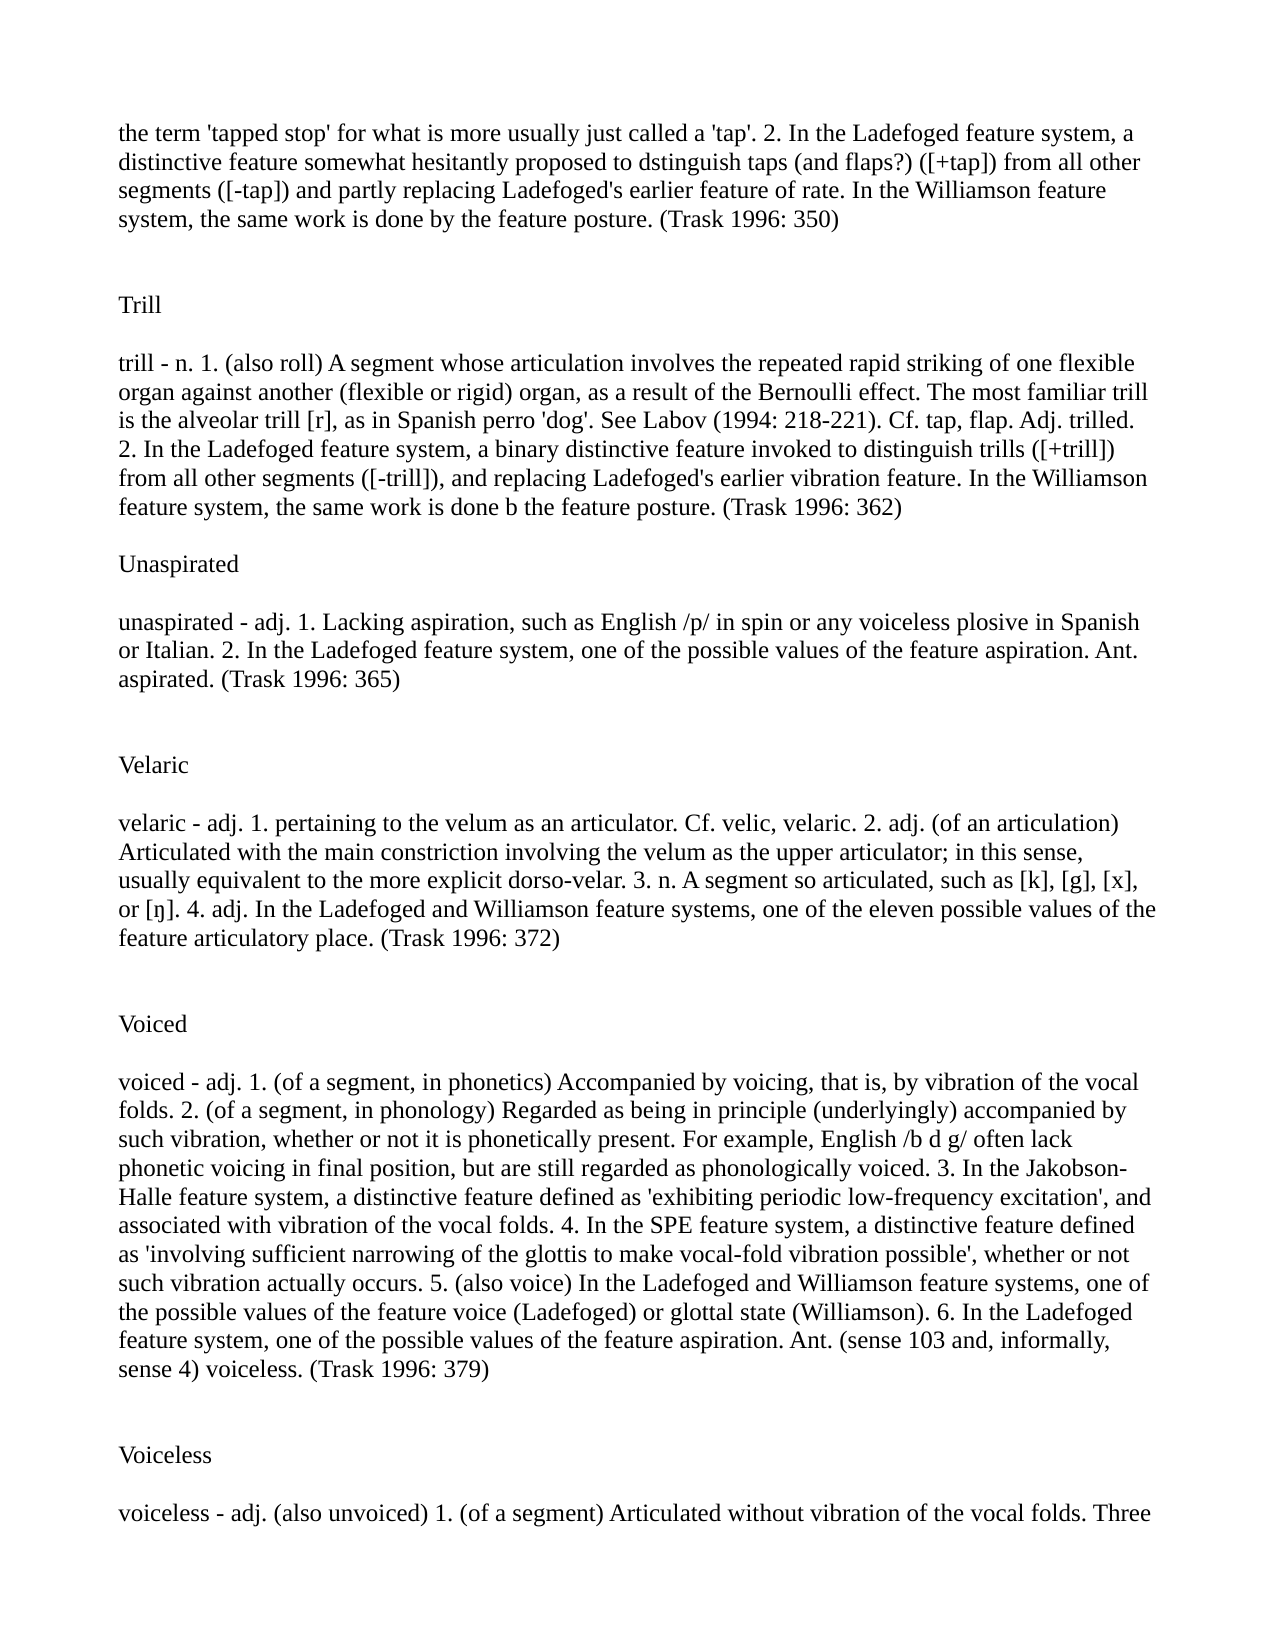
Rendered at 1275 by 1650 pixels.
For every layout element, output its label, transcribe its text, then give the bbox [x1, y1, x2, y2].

text velaric - adj. 1. pertaining to the velum as an articulator. Cf. velic, velaric. 2. adj. (of an articulation) Articulated with the main constriction involving the velum as the upper articulator; in this sense, usually equivalent to the more explicit dorso-velar. 3. n. A segment so articulated, such as [k], [g], [x], or [ŋ]. 4. adj. In the Ladefoged and Williamson feature systems, one of the eleven possible values of the feature articulatory place. (Trask 1996: 372) [118, 808, 1157, 952]
text unaspirated - adj. 1. Lacking aspiration, such as English /p/ in spin or any voiceless plosive in Spanish or Italian. 2. In the Ladefoged feature system, one of the possible values of the feature aspiration. Ant. aspirated. (Trask 1996: 365) [118, 607, 1157, 693]
text Trill [118, 291, 1157, 319]
text Voiceless [118, 1441, 1157, 1469]
text Unaspirated [118, 549, 1157, 578]
text voiced - adj. 1. (of a segment, in phonetics) Accompanied by voicing, that is, by vibration of the vocal folds. 2. (of a segment, in phonology) Regarded as being in principle (underlyingly) accompanied by such vibration, whether or not it is phonetically present. For example, English /b d g/ often lack phonetic voicing in final position, but are still regarded as phonologically voiced. 3. In the Jakobson-Halle feature system, a distinctive feature defined as 'exhibiting periodic low-frequency excitation', and associated with vibration of the vocal folds. 4. In the SPE feature system, a distinctive feature defined as 'involving sufficient narrowing of the glottis to make vocal-fold vibration possible', whether or not such vibration actually occurs. 5. (also voice) In the Ladefoged and Williamson feature systems, one of the possible values of the feature voice (Ladefoged) or glottal state (Williamson). 6. In the Ladefoged feature system, one of the possible values of the feature aspiration. Ant. (sense 103 and, informally, sense 4) voiceless. (Trask 1996: 379) [118, 1067, 1157, 1383]
text the term 'tapped stop' for what is more usually just called a 'tap'. 2. In the Ladefoged feature system, a distinctive feature somewhat hesitantly proposed to dstinguish taps (and flaps?) ([+tap]) from all other segments ([-tap]) and partly replacing Ladefoged's earlier feature of rate. In the Williamson feature system, the same work is done by the feature posture. (Trask 1996: 350) [118, 118, 1157, 233]
text Voiced [118, 1009, 1157, 1038]
text trill - n. 1. (also roll) A segment whose articulation involves the repeated rapid striking of one flexible organ against another (flexible or rigid) organ, as a result of the Bernoulli effect. The most familiar trill is the alveolar trill [r], as in Spanish perro 'dog'. See Labov (1994: 218-221). Cf. tap, flap. Adj. trilled. 2. In the Ladefoged feature system, a binary distinctive feature invoked to distinguish trills ([+trill]) from all other segments ([-trill]), and replacing Ladefoged's earlier vibration feature. In the Williamson feature system, the same work is done b the feature posture. (Trask 1996: 362) [118, 348, 1157, 521]
text voiceless - adj. (also unvoiced) 1. (of a segment) Articulated without vibration of the vocal folds. Three [118, 1498, 1157, 1527]
text Velaric [118, 751, 1157, 779]
